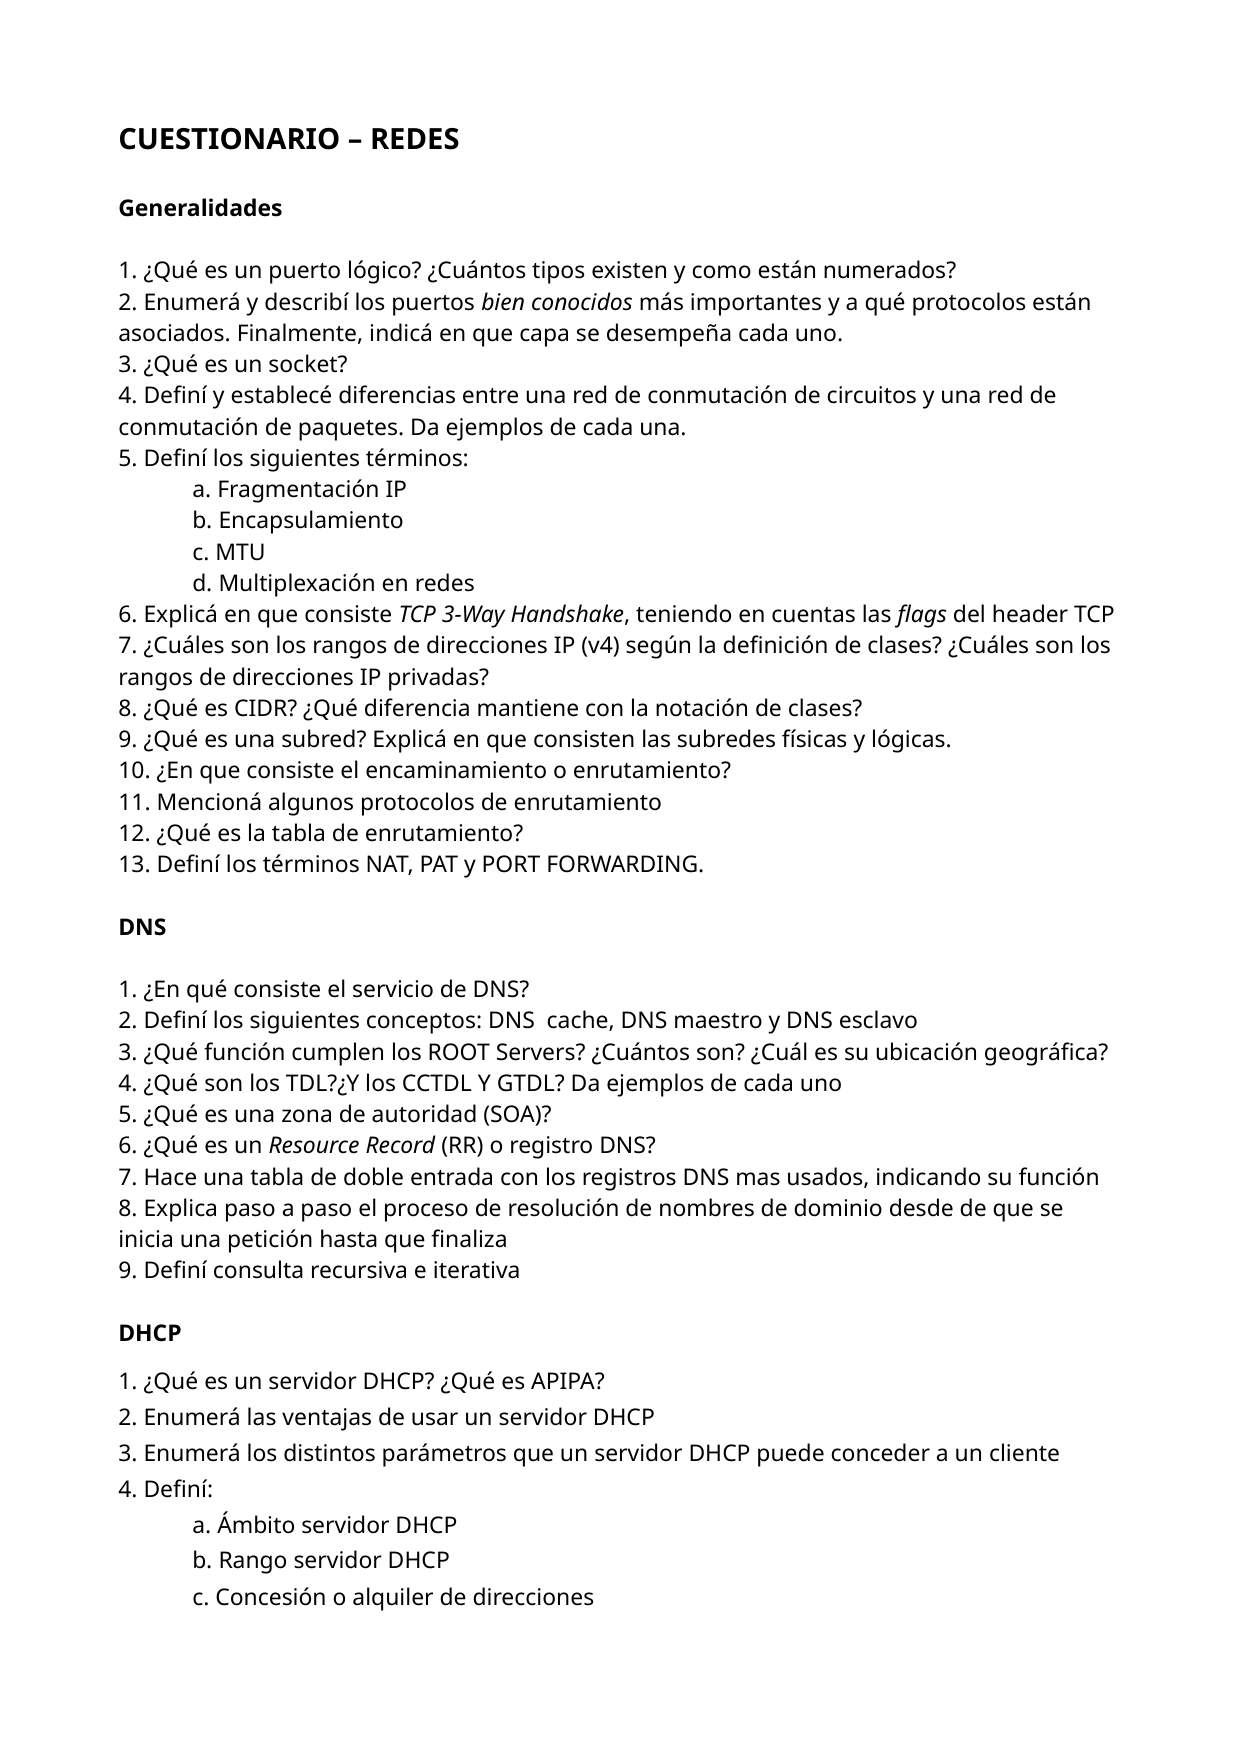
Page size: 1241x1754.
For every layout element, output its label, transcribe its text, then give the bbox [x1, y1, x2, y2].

text 11. Mencioná algunos protocolos de enrutamiento [118, 786, 1122, 817]
list 3. ¿Qué función cumplen los ROOT Servers? ¿Cuántos son? ¿Cuál es su ubicación geográfica? [118, 1036, 1122, 1067]
text 1. ¿Qué es un servidor DHCP? ¿Qué es APIPA? 2. Enumerá las ventajas de usar un servidor DHCP 3. Enumerá los distintos parámetros que un servidor DHCP puede conceder a un cliente 4. Definí: a. Ámbito servidor DHCP b. Rango servidor DHCP c. Concesión o alquiler de direcciones [118, 1365, 1122, 1612]
text 5. Definí los siguientes términos: [118, 442, 1122, 473]
list 7. Hace una tabla de doble entrada con los registros DNS mas usados, indicando su función [118, 1161, 1122, 1192]
text 9. ¿Qué es una subred? Explicá en que consisten las subredes físicas y lógicas. [118, 723, 1122, 754]
list 5. ¿Qué es una zona de autoridad (SOA)? [118, 1098, 1122, 1129]
text 12. ¿Qué es la tabla de enrutamiento? [118, 817, 1122, 848]
text 7. ¿Cuáles son los rangos de direcciones IP (v4) según la definición de clases? ¿Cuáles son los rangos de direcciones IP privadas? [118, 629, 1122, 692]
text 6. Explicá en que consiste TCP 3-Way Handshake, teniendo en cuentas las flags del header TCP [118, 598, 1122, 629]
list 2. Definí los siguientes conceptos: DNS cache, DNS maestro y DNS esclavo [118, 1004, 1122, 1036]
text 10. ¿En que consiste el encaminamiento o enrutamiento? [118, 754, 1122, 786]
list 1. ¿En qué consiste el servicio de DNS? [118, 973, 1122, 1004]
text 1. ¿Qué es un puerto lógico? ¿Cuántos tipos existen y como están numerados? [118, 254, 1122, 286]
text DNS [118, 911, 1122, 942]
text a. Fragmentación IP b. Encapsulamiento c. MTU [118, 473, 1122, 567]
text 2. Enumerá y describí los puertos bien conocidos más importantes y a qué protocolos están asociados. Finalmente, indicá en que capa se desempeña cada uno. [118, 286, 1122, 348]
text 8. ¿Qué es CIDR? ¿Qué diferencia mantiene con la notación de clases? [118, 692, 1122, 723]
list 6. ¿Qué es un Resource Record (RR) o registro DNS? [118, 1129, 1122, 1161]
text 13. Definí los términos NAT, PAT y PORT FORWARDING. [118, 848, 1122, 879]
text CUESTIONARIO – REDES [118, 118, 1122, 158]
list 4. ¿Qué son los TDL?¿Y los CCTDL Y GTDL? Da ejemplos de cada uno [118, 1067, 1122, 1098]
list 8. Explica paso a paso el proceso de resolución de nombres de dominio desde de que se inicia una petición hasta que finaliza [118, 1192, 1122, 1254]
list 9. Definí consulta recursiva e iterativa [118, 1254, 1122, 1286]
text d. Multiplexación en redes [118, 567, 1122, 598]
text Generalidades [118, 192, 1122, 223]
list DHCP [118, 1317, 1122, 1348]
text 4. Definí y establecé diferencias entre una red de conmutación de circuitos y una red de conmutación de paquetes. Da ejemplos de cada una. [118, 379, 1122, 442]
text 3. ¿Qué es un socket? [118, 348, 1122, 379]
